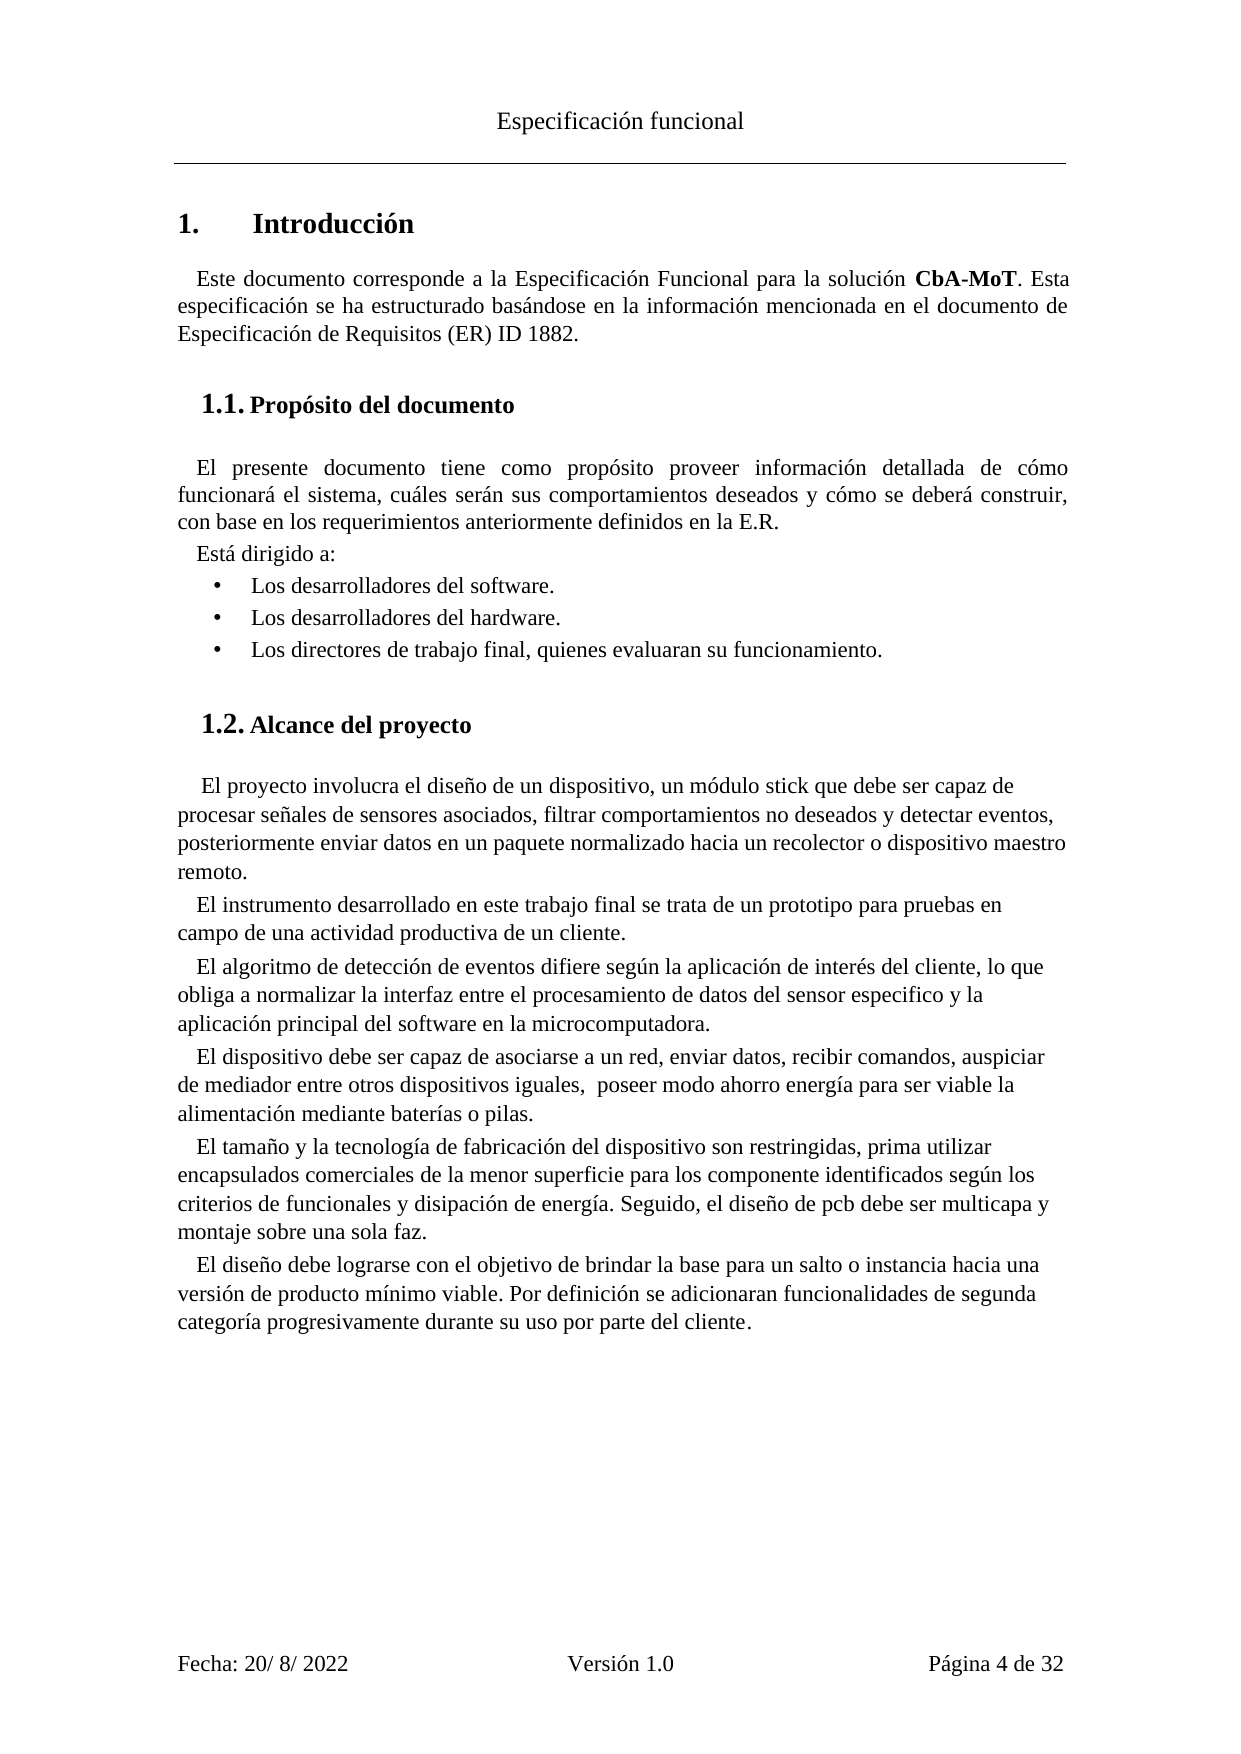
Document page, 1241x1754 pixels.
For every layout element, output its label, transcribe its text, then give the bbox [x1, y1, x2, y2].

text El algoritmo de detección de eventos difiere según la aplicación de interés del cliente, lo que obliga a normalizar la interfaz entre el procesamiento de datos del sensor especifico y la aplicación principal del software en la microcomputadora. [177, 953, 1070, 1036]
text El tamaño y la tecnología de fabricación del dispositivo son restringidas, prima utilizar encapsulados comerciales de la menor superficie para los componente identificados según los criterios de funcionales y disipación de energía. Seguido, el diseño de pcb debe ser multicapa y montaje sobre una sola faz. [177, 1133, 1070, 1244]
text Este documento corresponde a la Especificación Funcional para la solución CbA-MoT. Esta especificación se ha estructurado basándose en la información mencionada en el documento de Especificación de Requisitos (ER) ID 1882. [177, 266, 1070, 346]
list Los desarrolladores del hardware. [213, 604, 1070, 631]
text El presente documento tiene como propósito proveer información detallada de cómo funcionará el sistema, cuáles serán sus comportamientos deseados y cómo se deberá construir, con base en los requerimientos anteriormente definidos en la E.R. [177, 454, 1070, 535]
text El dispositivo debe ser capaz de asociarse a un red, enviar datos, recibir comandos, auspiciar de mediador entre otros dispositivos iguales, poseer modo ahorro energía para ser viable la alimentación mediante baterías o pilas. [177, 1043, 1070, 1126]
text Está dirigido a: [177, 540, 1070, 566]
list Los desarrolladores del software. [213, 572, 1070, 598]
text El proyecto involucra el diseño de un dispositivo, un módulo stick que debe ser capaz de procesar señales de sensores asociados, filtrar comportamientos no deseados y detectar eventos, posteriormente enviar datos en un paquete normalizado hacia un recolector o dispositivo maestro remoto. [177, 772, 1070, 884]
subtitle Introducción [177, 206, 1070, 240]
subtitle Alcance del proyecto [201, 706, 1064, 739]
list Los directores de trabajo final, quienes evaluaran su funcionamiento. [213, 636, 1070, 663]
subtitle Propósito del documento [201, 386, 1064, 419]
text El diseño debe lograrse con el objetivo de brindar la base para un salto o instancia hacia una versión de producto mínimo viable. Por definición se adicionaran funcionalidades de segunda categoría progresivamente durante su uso por parte del cliente. [177, 1251, 1070, 1335]
text El instrumento desarrollado en este trabajo final se trata de un prototipo para pruebas en campo de una actividad productiva de un cliente. [177, 891, 1070, 946]
